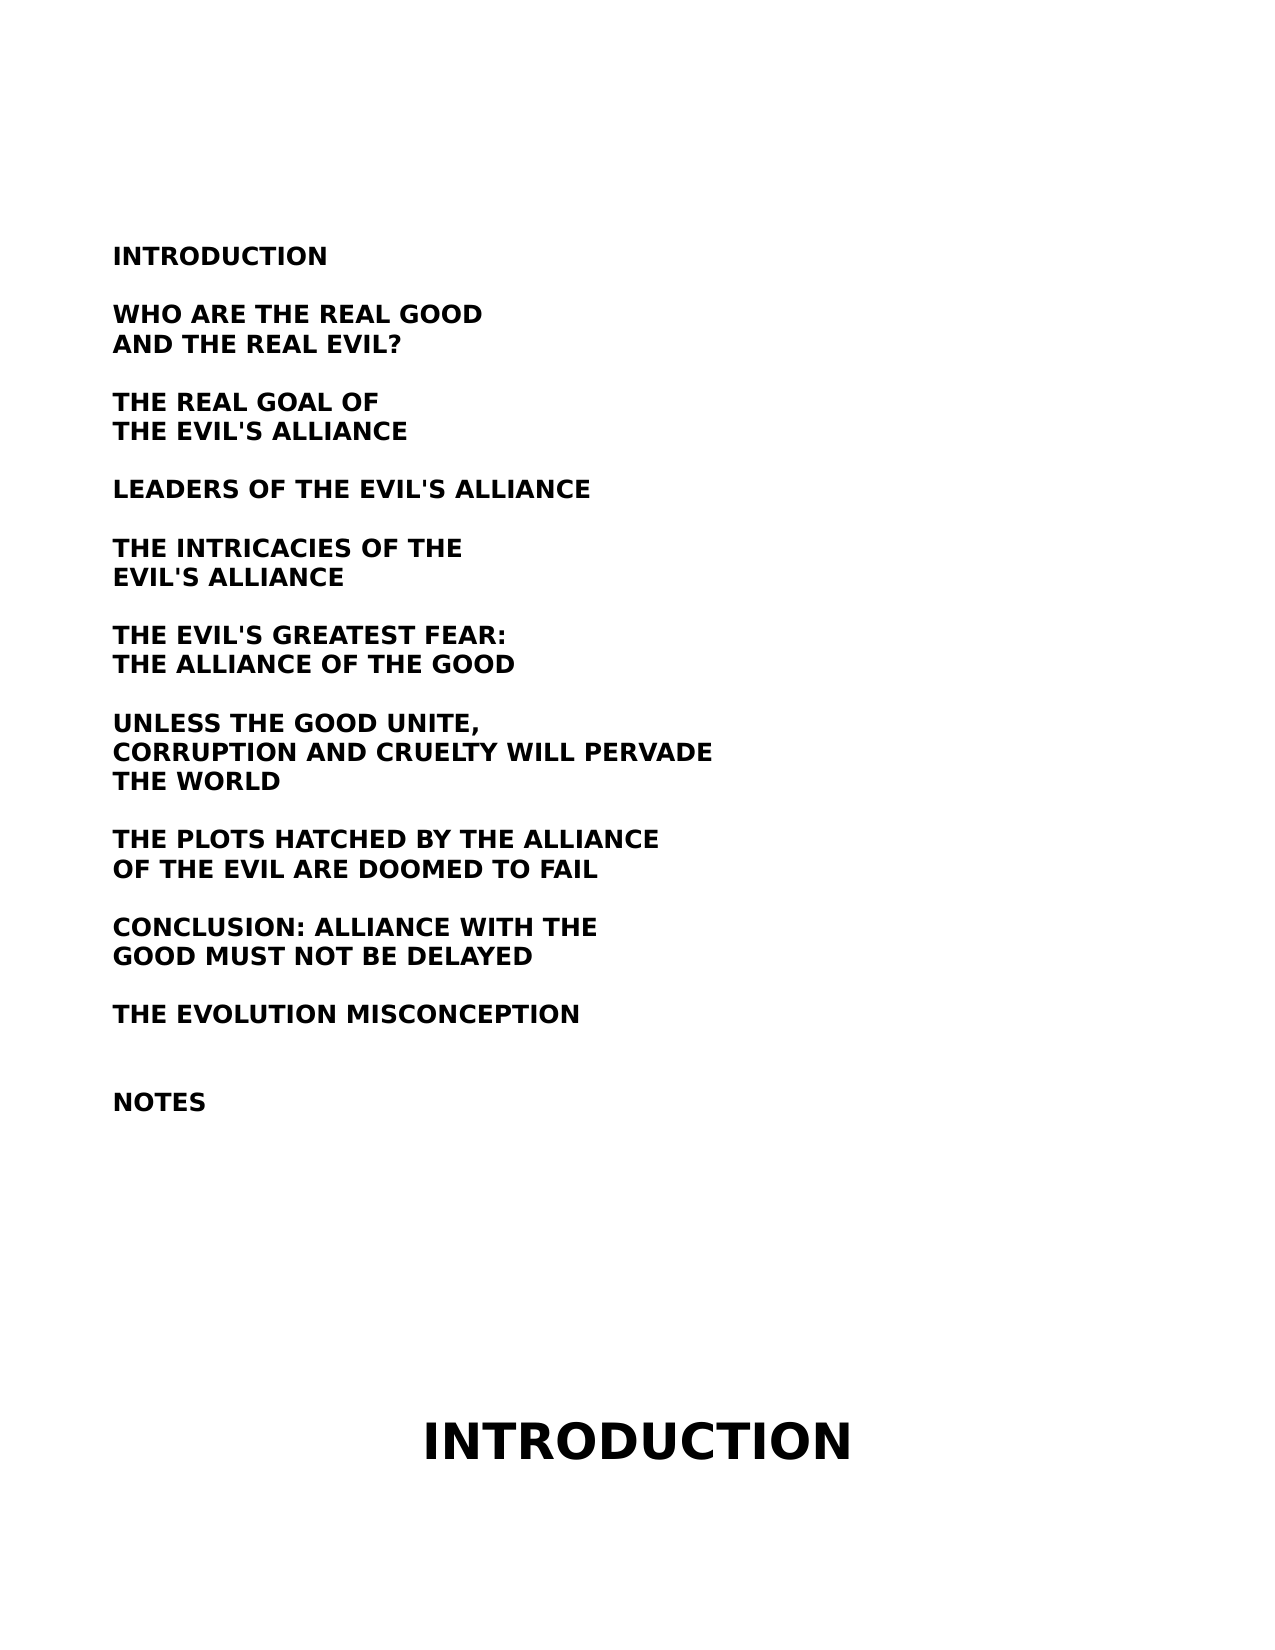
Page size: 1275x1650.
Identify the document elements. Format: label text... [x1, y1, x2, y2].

text THE INTRICACIES OF THE [112, 534, 1163, 563]
text THE EVIL'S ALLIANCE [112, 417, 1163, 446]
text THE ALLIANCE OF THE GOOD [112, 651, 1163, 680]
text CORRUPTION AND CRUELTY WILL PERVADE [112, 738, 1163, 767]
text WHO ARE THE REAL GOOD [112, 301, 1163, 330]
text EVIL'S ALLIANCE [112, 563, 1163, 592]
text THE EVOLUTION MISCONCEPTION [112, 1001, 1163, 1030]
text INTRODUCTION [112, 242, 1163, 271]
text THE WORLD [112, 767, 1163, 796]
text OF THE EVIL ARE DOOMED TO FAIL [112, 855, 1163, 884]
text THE EVIL'S GREATEST FEAR: [112, 621, 1163, 651]
text CONCLUSION: ALLIANCE WITH THE [112, 913, 1163, 942]
text THE REAL GOAL OF [112, 388, 1163, 417]
text GOOD MUST NOT BE DELAYED [112, 942, 1163, 971]
text INTRODUCTION [112, 1413, 1163, 1471]
text UNLESS THE GOOD UNITE, [112, 709, 1163, 738]
text LEADERS OF THE EVIL'S ALLIANCE [112, 476, 1163, 505]
text AND THE REAL EVIL? [112, 330, 1163, 359]
text THE PLOTS HATCHED BY THE ALLIANCE [112, 826, 1163, 855]
text NOTES [112, 1088, 1163, 1117]
